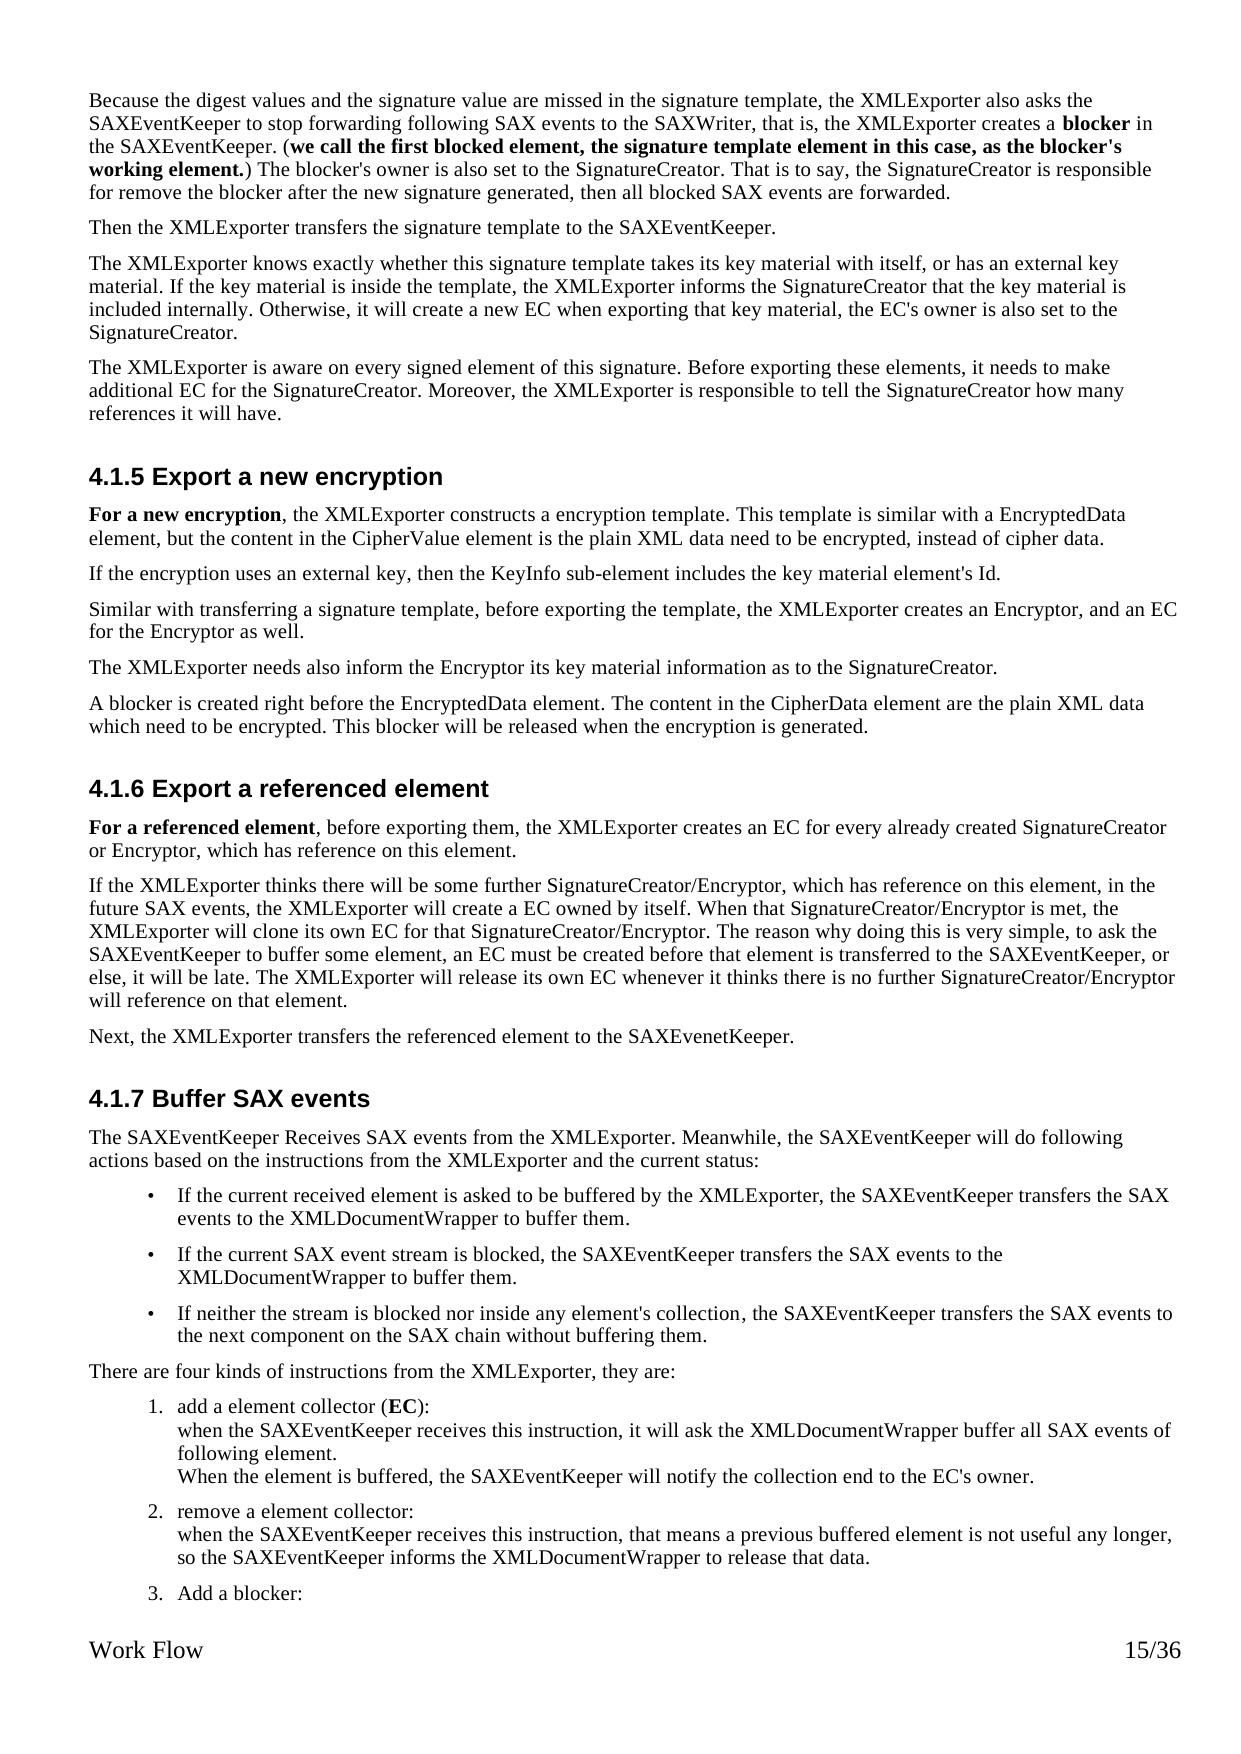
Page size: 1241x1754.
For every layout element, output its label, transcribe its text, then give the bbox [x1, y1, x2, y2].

text The SAXEventKeeper Receives SAX events from the XMLExporter. Meanwhile, the SAXEventKeeper will do following actions based on the instructions from the XMLExporter and the current status: [88, 1126, 1181, 1172]
text The XMLExporter needs also inform the Encryptor its key material information as to the SignatureCreator. [88, 656, 1181, 679]
text Next, the XMLExporter transfers the referenced element to the SAXEvenetKeeper. [88, 1025, 1181, 1048]
subtitle Export a referenced element [88, 775, 1181, 803]
list If neither the stream is blocked nor inside any element's collection, the SAXEventKeeper transfers the SAX events to the next component on the SAX chain without buffering them. [148, 1301, 1181, 1347]
text There are four kinds of instructions from the XMLExporter, they are: [88, 1360, 1181, 1383]
subtitle Export a new encryption [88, 463, 1181, 491]
subtitle Buffer SAX events [88, 1085, 1181, 1113]
text If the encryption uses an external key, then the KeyInfo sub-element includes the key material element's Id. [88, 562, 1181, 585]
list If the current SAX event stream is blocked, the SAXEventKeeper transfers the SAX events to the XMLDocumentWrapper to buffer them. [148, 1243, 1181, 1289]
text The XMLExporter is aware on every signed element of this signature. Before exporting these elements, it needs to make additional EC for the SignatureCreator. Moreover, the XMLExporter is responsible to tell the SignatureCreator how many references it will have. [88, 356, 1181, 425]
list remove a element collector: when the SAXEventKeeper receives this instruction, that means a previous buffered element is not useful any longer, so the SAXEventKeeper informs the XMLDocumentWrapper to release that data. [148, 1500, 1181, 1569]
text Similar with transferring a signature template, before exporting the template, the XMLExporter creates an Encryptor, and an EC for the Encryptor as well. [88, 597, 1181, 643]
list If the current received element is asked to be buffered by the XMLExporter, the SAXEventKeeper transfers the SAX events to the XMLDocumentWrapper to buffer them. [148, 1184, 1181, 1230]
text If the XMLExporter thinks there will be some further SignatureCreator/Encryptor, which has reference on this element, in the future SAX events, the XMLExporter will create a EC owned by itself. When that SignatureCreator/Encryptor is met, the XMLExporter will clone its own EC for that SignatureCreator/Encryptor. The reason why doing this is very simple, to ask the SAXEventKeeper to buffer some element, an EC must be created before that element is transferred to the SAXEventKeeper, or else, it will be late. The XMLExporter will release its own EC whenever it thinks there is no further SignatureCreator/Encryptor will reference on that element. [88, 874, 1181, 1012]
list Add a blocker: [148, 1582, 1181, 1604]
text Then the XMLExporter transfers the signature template to the SAXEventKeeper. [88, 216, 1181, 239]
text A blocker is created right before the EncryptedData element. The content in the CipherData element are the plain XML data which need to be encrypted. This blocker will be released when the encryption is generated. [88, 691, 1181, 737]
text For a referenced element, before exporting them, the XMLExporter creates an EC for every already created SignatureCreator or Encryptor, which has reference on this element. [88, 816, 1181, 862]
text The XMLExporter knows exactly whether this signature template takes its key material with itself, or has an external key material. If the key material is inside the template, the XMLExporter informs the SignatureCreator that the key material is included internally. Otherwise, it will create a new EC when exporting that key material, the EC's owner is also set to the SignatureCreator. [88, 252, 1181, 344]
text For a new encryption, the XMLExporter constructs a encryption template. This template is similar with a EncryptedData element, but the content in the CipherValue element is the plain XML data need to be encrypted, instead of cipher data. [88, 503, 1181, 549]
text Because the digest values and the signature value are missed in the signature template, the XMLExporter also asks the SAXEventKeeper to stop forwarding following SAX events to the SAXWriter, that is, the XMLExporter creates a blocker in the SAXEventKeeper. (we call the first blocked element, the signature template element in this case, as the blocker's working element.) The blocker's owner is also set to the SignatureCreator. That is to say, the SignatureCreator is responsible for remove the blocker after the new signature generated, then all blocked SAX events are forwarded. [88, 88, 1181, 204]
list add a element collector (EC): when the SAXEventKeeper receives this instruction, it will ask the XMLDocumentWrapper buffer all SAX events of following element. When the element is buffered, the SAXEventKeeper will notify the collection end to the EC's owner. [148, 1395, 1181, 1487]
